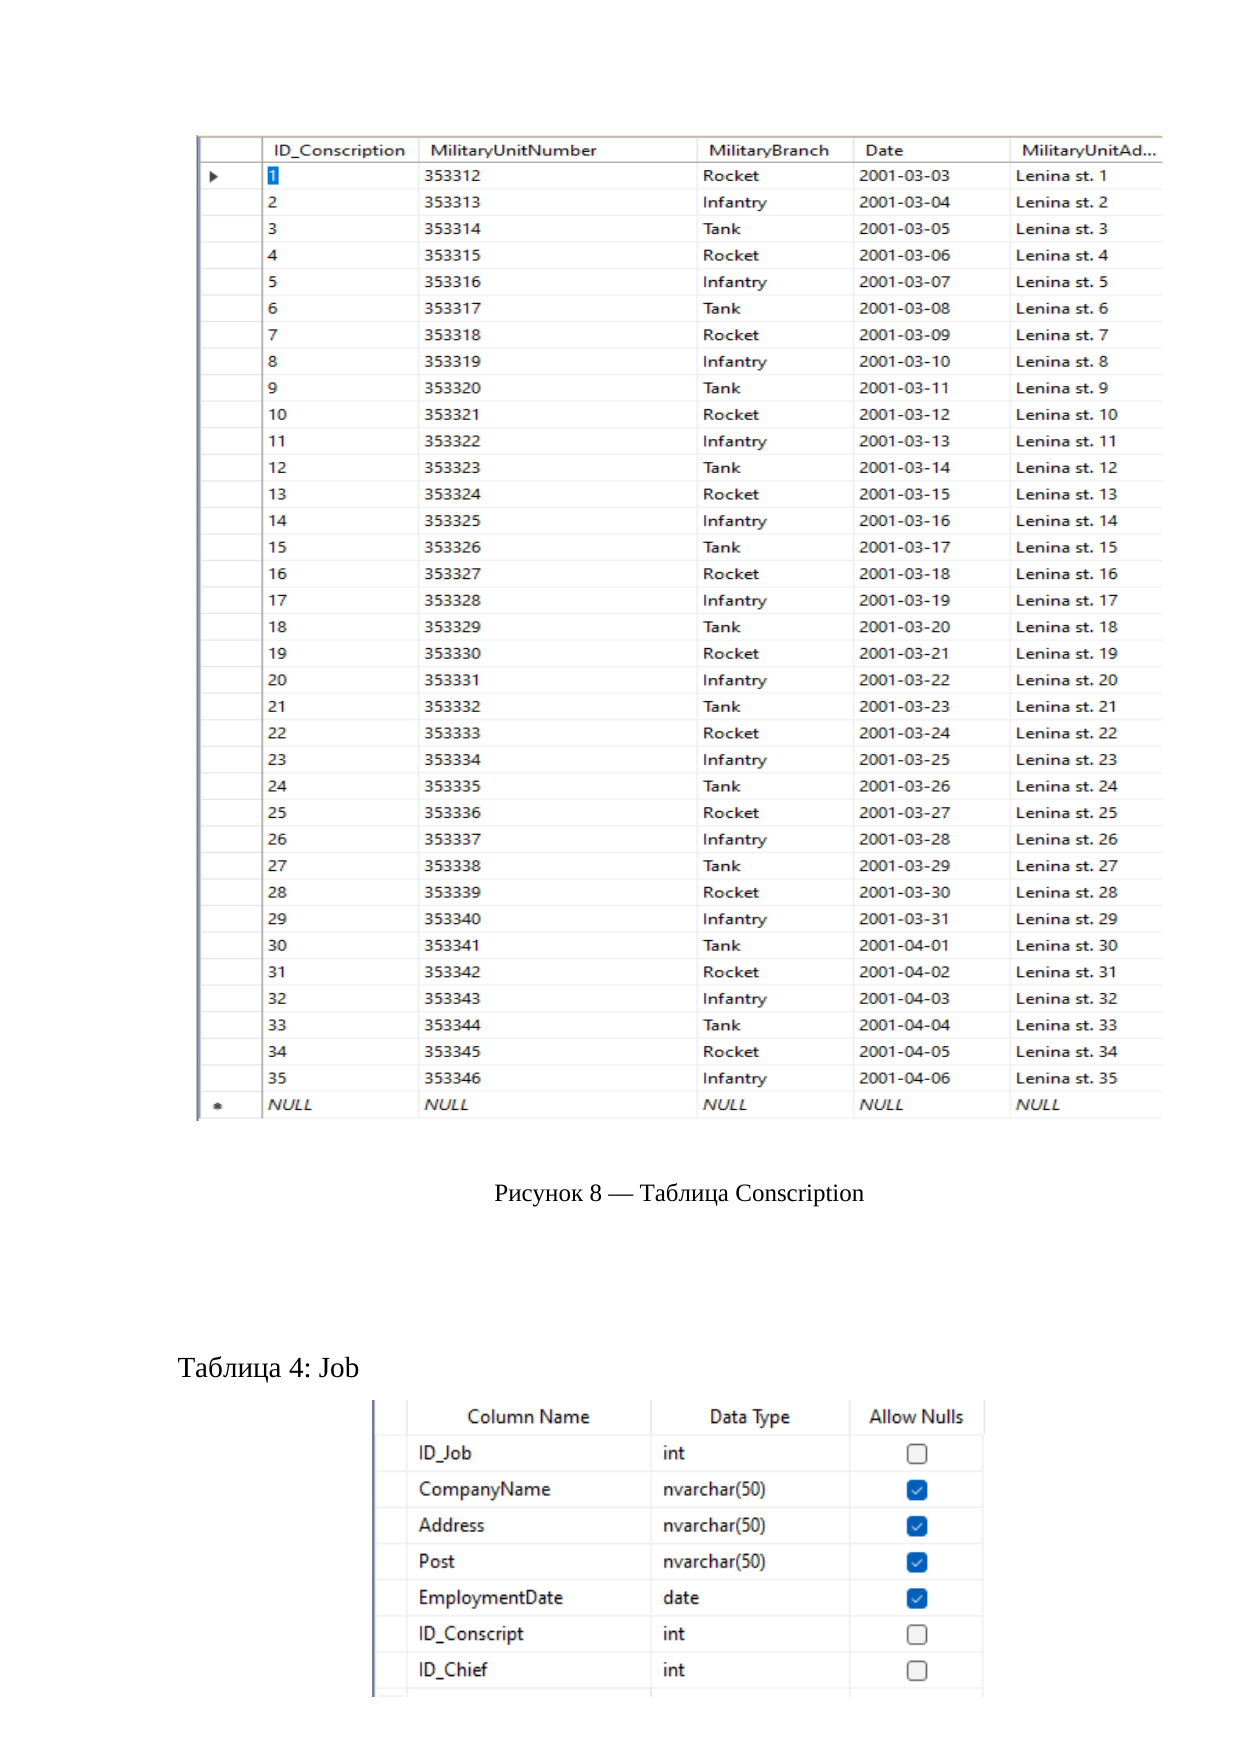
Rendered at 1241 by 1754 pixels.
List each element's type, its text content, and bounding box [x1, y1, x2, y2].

text Рисунок 8 — Таблица Conscription [177, 1178, 1181, 1207]
picture [372, 1400, 987, 1697]
picture [196, 135, 1163, 1121]
text Таблица 4: Job [177, 1350, 1181, 1384]
